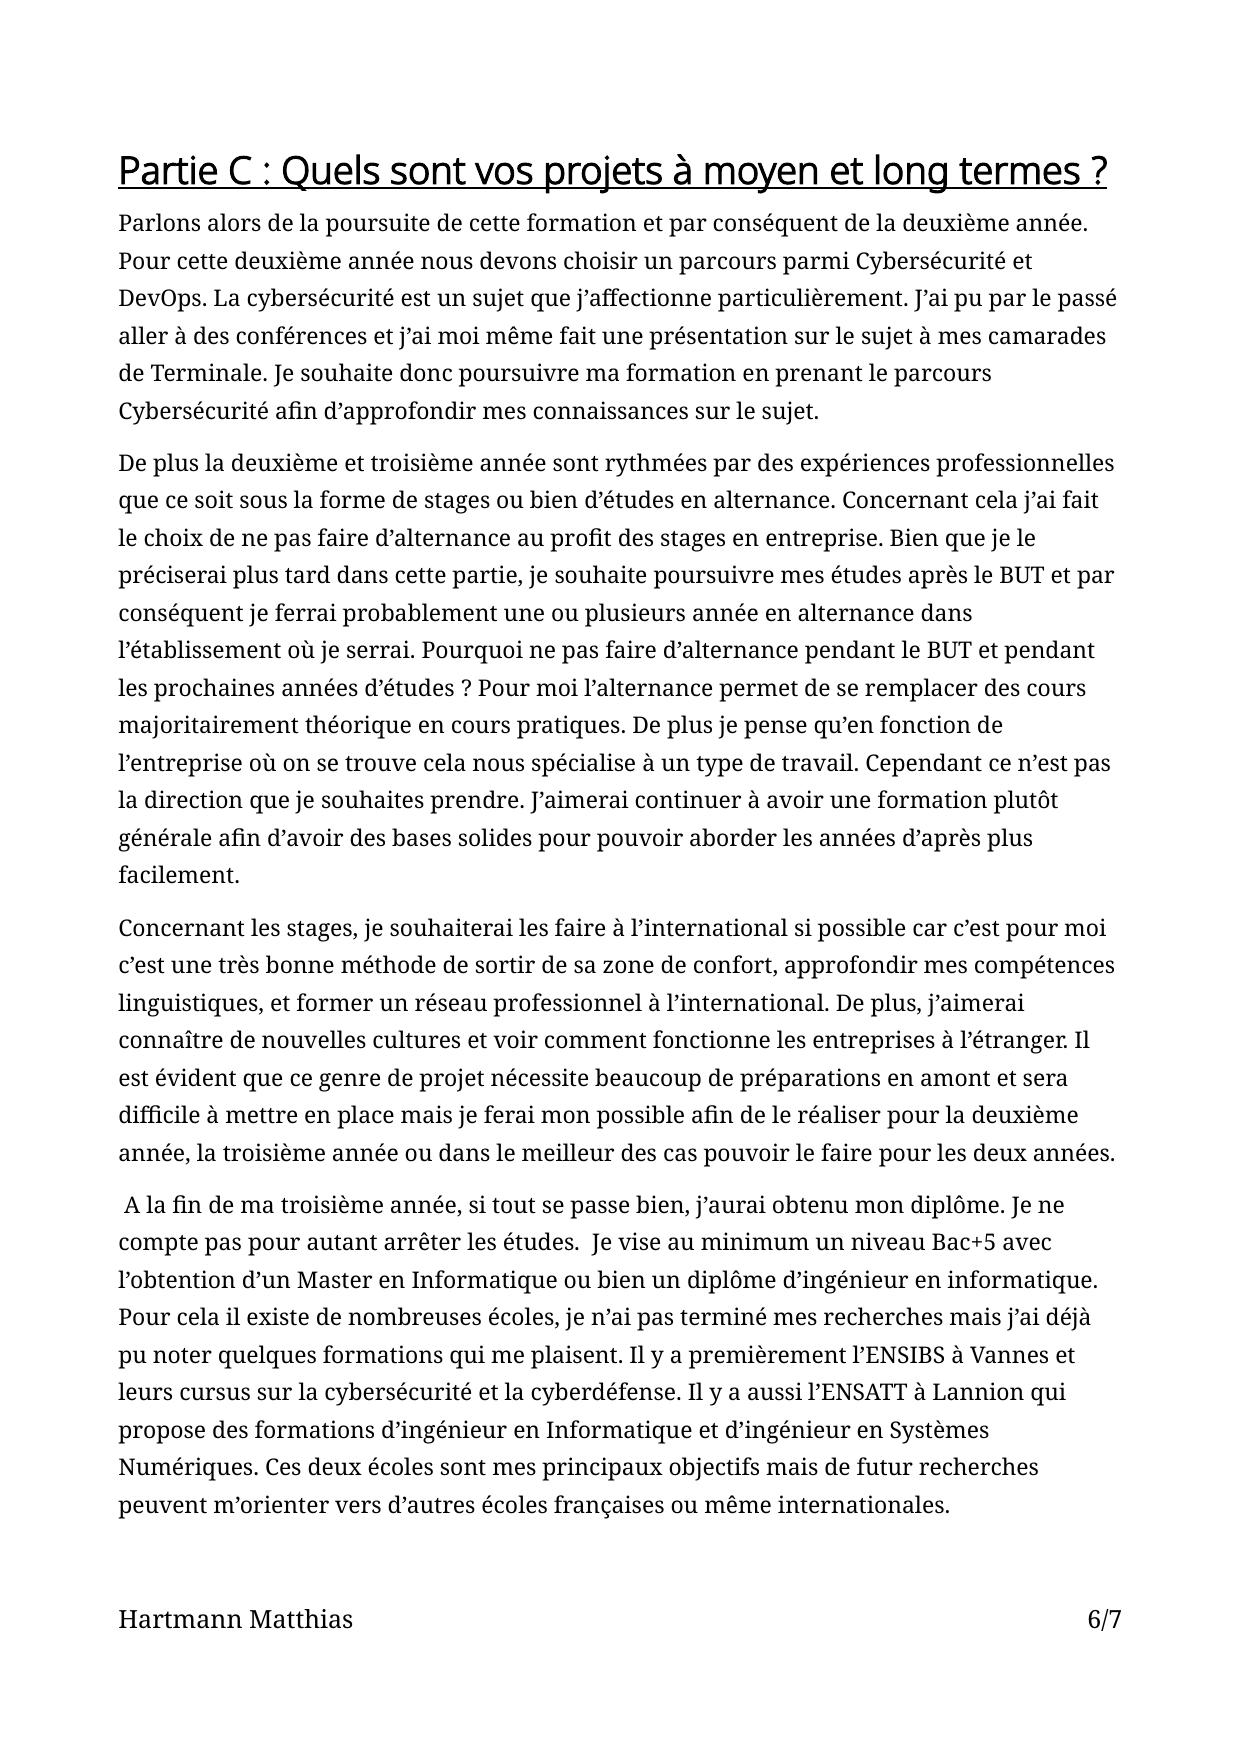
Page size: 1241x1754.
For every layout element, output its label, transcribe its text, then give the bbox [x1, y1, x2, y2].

subtitle Partie C : Quels sont vos projets à moyen et long termes ? [118, 143, 1122, 195]
text Parlons alors de la poursuite de cette formation et par conséquent de la deuxième année. Pour cette deuxième année nous devons choisir un parcours parmi Cybersécurité et DevOps. La cybersécurité est un sujet que j’affectionne particulièrement. J’ai pu par le passé aller à des conférences et j’ai moi même fait une présentation sur le sujet à mes camarades de Terminale. Je souhaite donc poursuivre ma formation en prenant le parcours Cybersécurité afin d’approfondir mes connaissances sur le sujet. [118, 207, 1122, 426]
text Concernant les stages, je souhaiterai les faire à l’international si possible car c’est pour moi c’est une très bonne méthode de sortir de sa zone de confort, approfondir mes compétences linguistiques, et former un réseau professionnel à l’international. De plus, j’aimerai connaître de nouvelles cultures et voir comment fonctionne les entreprises à l’étranger. Il est évident que ce genre de projet nécessite beaucoup de préparations en amont et sera difficile à mettre en place mais je ferai mon possible afin de le réaliser pour la deuxième année, la troisième année ou dans le meilleur des cas pouvoir le faire pour les deux années. [118, 911, 1122, 1168]
text A la fin de ma troisième année, si tout se passe bien, j’aurai obtenu mon diplôme. Je ne compte pas pour autant arrêter les études. Je vise au minimum un niveau Bac+5 avec l’obtention d’un Master en Informatique ou bien un diplôme d’ingénieur en informatique. Pour cela il existe de nombreuses écoles, je n’ai pas terminé mes recherches mais j’ai déjà pu noter quelques formations qui me plaisent. Il y a premièrement l’ENSIBS à Vannes et leurs cursus sur la cybersécurité et la cyberdéfense. Il y a aussi l’ENSATT à Lannion qui propose des formations d’ingénieur en Informatique et d’ingénieur en Systèmes Numériques. Ces deux écoles sont mes principaux objectifs mais de futur recherches peuvent m’orienter vers d’autres écoles françaises ou même internationales. [118, 1188, 1122, 1520]
text De plus la deuxième et troisième année sont rythmées par des expériences professionnelles que ce soit sous la forme de stages ou bien d’études en alternance. Concernant cela j’ai fait le choix de ne pas faire d’alternance au profit des stages en entreprise. Bien que je le préciserai plus tard dans cette partie, je souhaite poursuivre mes études après le BUT et par conséquent je ferrai probablement une ou plusieurs année en alternance dans l’établissement où je serrai. Pourquoi ne pas faire d’alternance pendant le BUT et pendant les prochaines années d’études ? Pour moi l’alternance permet de se remplacer des cours majoritairement théorique en cours pratiques. De plus je pense qu’en fonction de l’entreprise où on se trouve cela nous spécialise à un type de travail. Cependant ce n’est pas la direction que je souhaites prendre. J’aimerai continuer à avoir une formation plutôt générale afin d’avoir des bases solides pour pouvoir aborder les années d’après plus facilement. [118, 447, 1122, 891]
